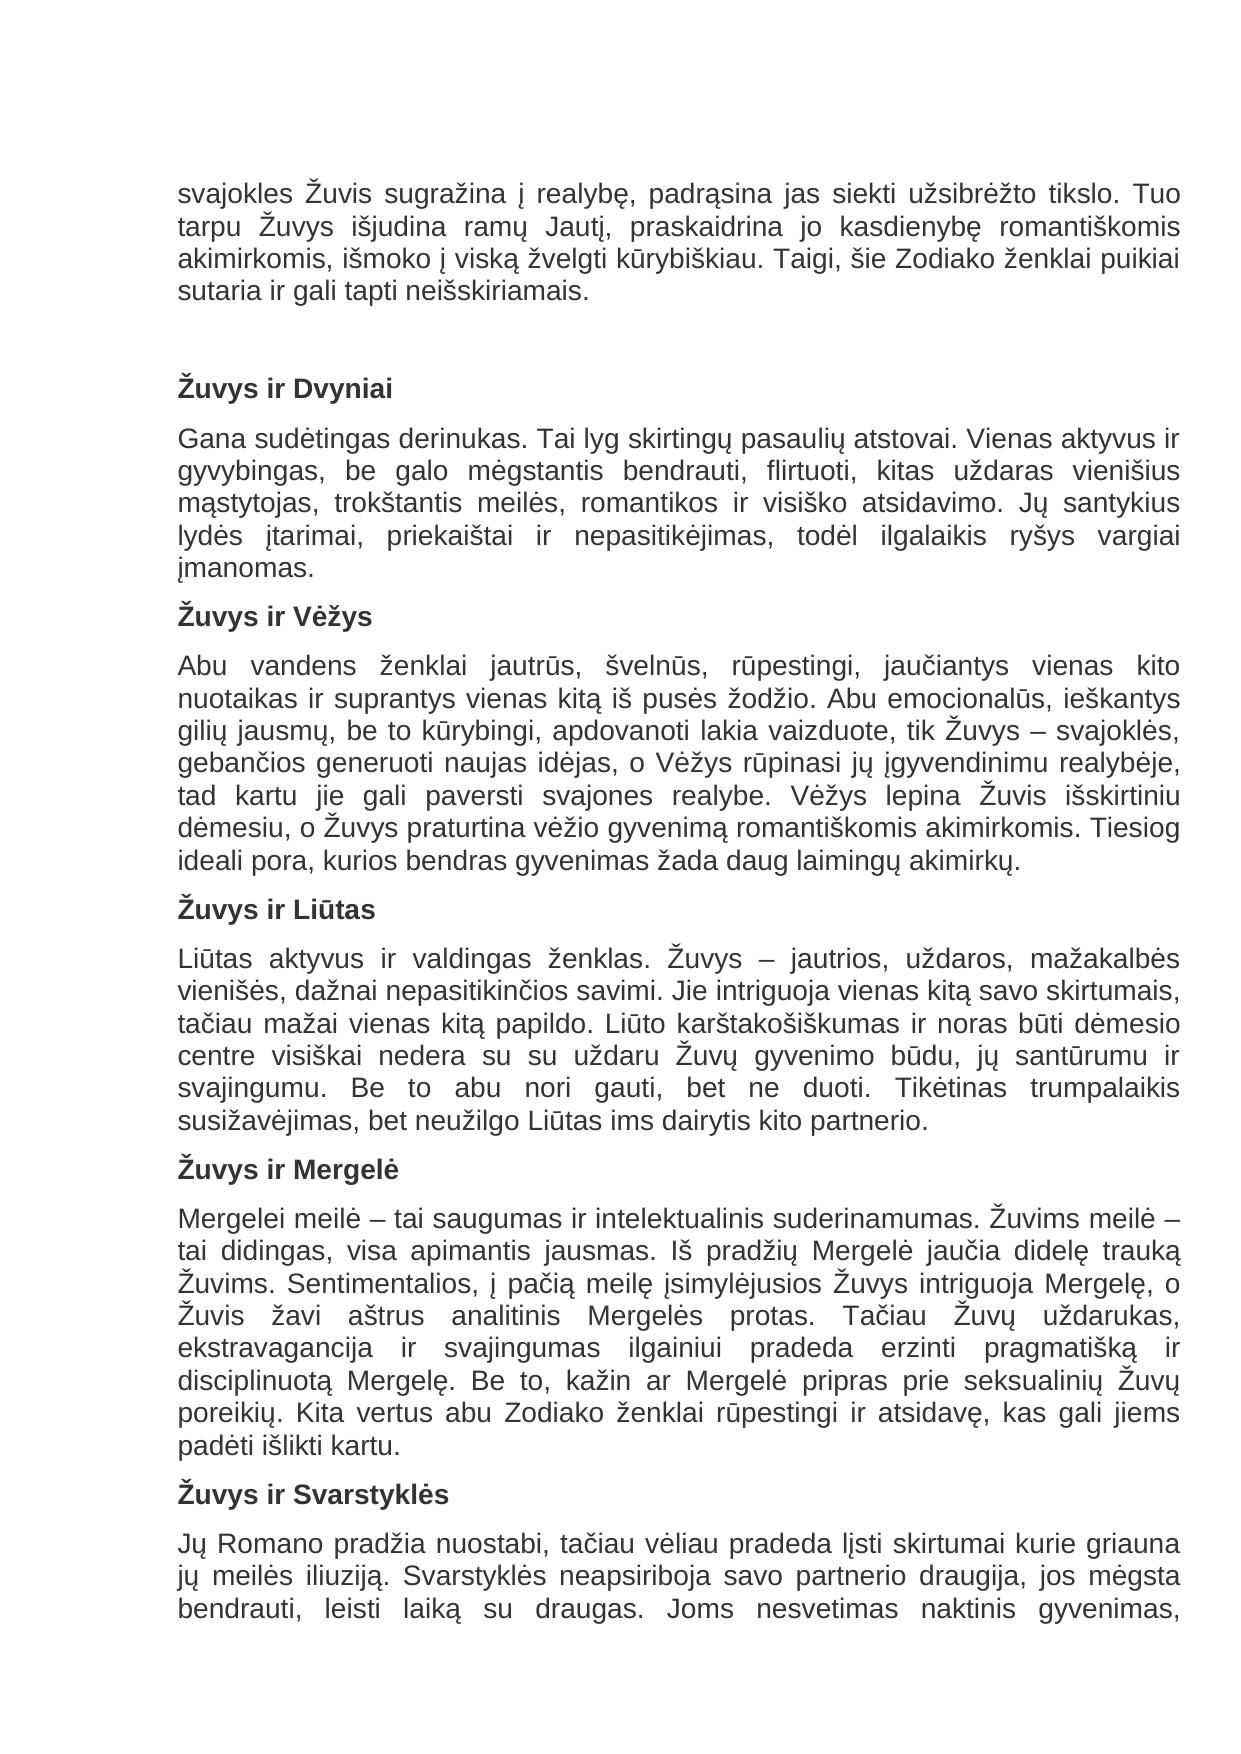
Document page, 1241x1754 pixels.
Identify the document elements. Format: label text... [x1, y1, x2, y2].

text Jų Romano pradžia nuostabi, tačiau vėliau pradeda lįsti skirtumai kurie griauna jų meilės iliuziją. Svarstyklės neapsiriboja savo partnerio draugija, jos mėgsta bendrauti, leisti laiką su draugas. Joms nesvetimas naktinis gyvenimas, [177, 1527, 1181, 1624]
text Mergelei meilė – tai saugumas ir intelektualinis suderinamumas. Žuvims meilė – tai didingas, visa apimantis jausmas. Iš pradžių Mergelė jaučia didelę trauką Žuvims. Sentimentalios, į pačią meilę įsimylėjusios Žuvys intriguoja Mergelę, o Žuvis žavi aštrus analitinis Mergelės protas. Tačiau Žuvų uždarukas, ekstravagancija ir svajingumas ilgainiui pradeda erzinti pragmatišką ir disciplinuotą Mergelę. Be to, kažin ar Mergelė pripras prie seksualinių Žuvų poreikių. Kita vertus abu Zodiako ženklai rūpestingi ir atsidavę, kas gali jiems padėti išlikti kartu. [177, 1202, 1181, 1461]
text Gana sudėtingas derinukas. Tai lyg skirtingų pasaulių atstovai. Vienas aktyvus ir gyvybingas, be galo mėgstantis bendrauti, flirtuoti, kitas uždaras vienišius mąstytojas, trokštantis meilės, romantikos ir visiško atsidavimo. Jų santykius lydės įtarimai, priekaištai ir nepasitikėjimas, todėl ilgalaikis ryšys vargiai įmanomas. [177, 422, 1181, 583]
text Abu vandens ženklai jautrūs, švelnūs, rūpestingi, jaučiantys vienas kito nuotaikas ir suprantys vienas kitą iš pusės žodžio. Abu emocionalūs, ieškantys gilių jausmų, be to kūrybingi, apdovanoti lakia vaizduote, tik Žuvys – svajoklės, gebančios generuoti naujas idėjas, o Vėžys rūpinasi jų įgyvendinimu realybėje, tad kartu jie gali paversti svajones realybe. Vėžys lepina Žuvis išskirtiniu dėmesiu, o Žuvys praturtina vėžio gyvenimą romantiškomis akimirkomis. Tiesiog ideali pora, kurios bendras gyvenimas žada daug laimingų akimirkų. [177, 649, 1181, 876]
text Žuvys ir Mergelė [177, 1153, 1181, 1185]
text Žuvys ir Svarstyklės [177, 1478, 1181, 1510]
text svajokles Žuvis sugražina į realybę, padrąsina jas siekti užsibrėžto tikslo. Tuo tarpu Žuvys išjudina ramų Jautį, praskaidrina jo kasdienybę romantiškomis akimirkomis, išmoko į viską žvelgti kūrybiškiau. Taigi, šie Zodiako ženklai puikiai sutaria ir gali tapti neišskiriamais. [177, 177, 1181, 307]
text Žuvys ir Dvyniai [177, 372, 1181, 405]
text Žuvys ir Liūtas [177, 893, 1181, 925]
text Liūtas aktyvus ir valdingas ženklas. Žuvys – jautrios, uždaros, mažakalbės vienišės, dažnai nepasitikinčios savimi. Jie intriguoja vienas kitą savo skirtumais, tačiau mažai vienas kitą papildo. Liūto karštakošiškumas ir noras būti dėmesio centre visiškai nedera su su uždaru Žuvų gyvenimo būdu, jų santūrumu ir svajingumu. Be to abu nori gauti, bet ne duoti. Tikėtinas trumpalaikis susižavėjimas, bet neužilgo Liūtas ims dairytis kito partnerio. [177, 942, 1181, 1136]
text Žuvys ir Vėžys [177, 600, 1181, 633]
